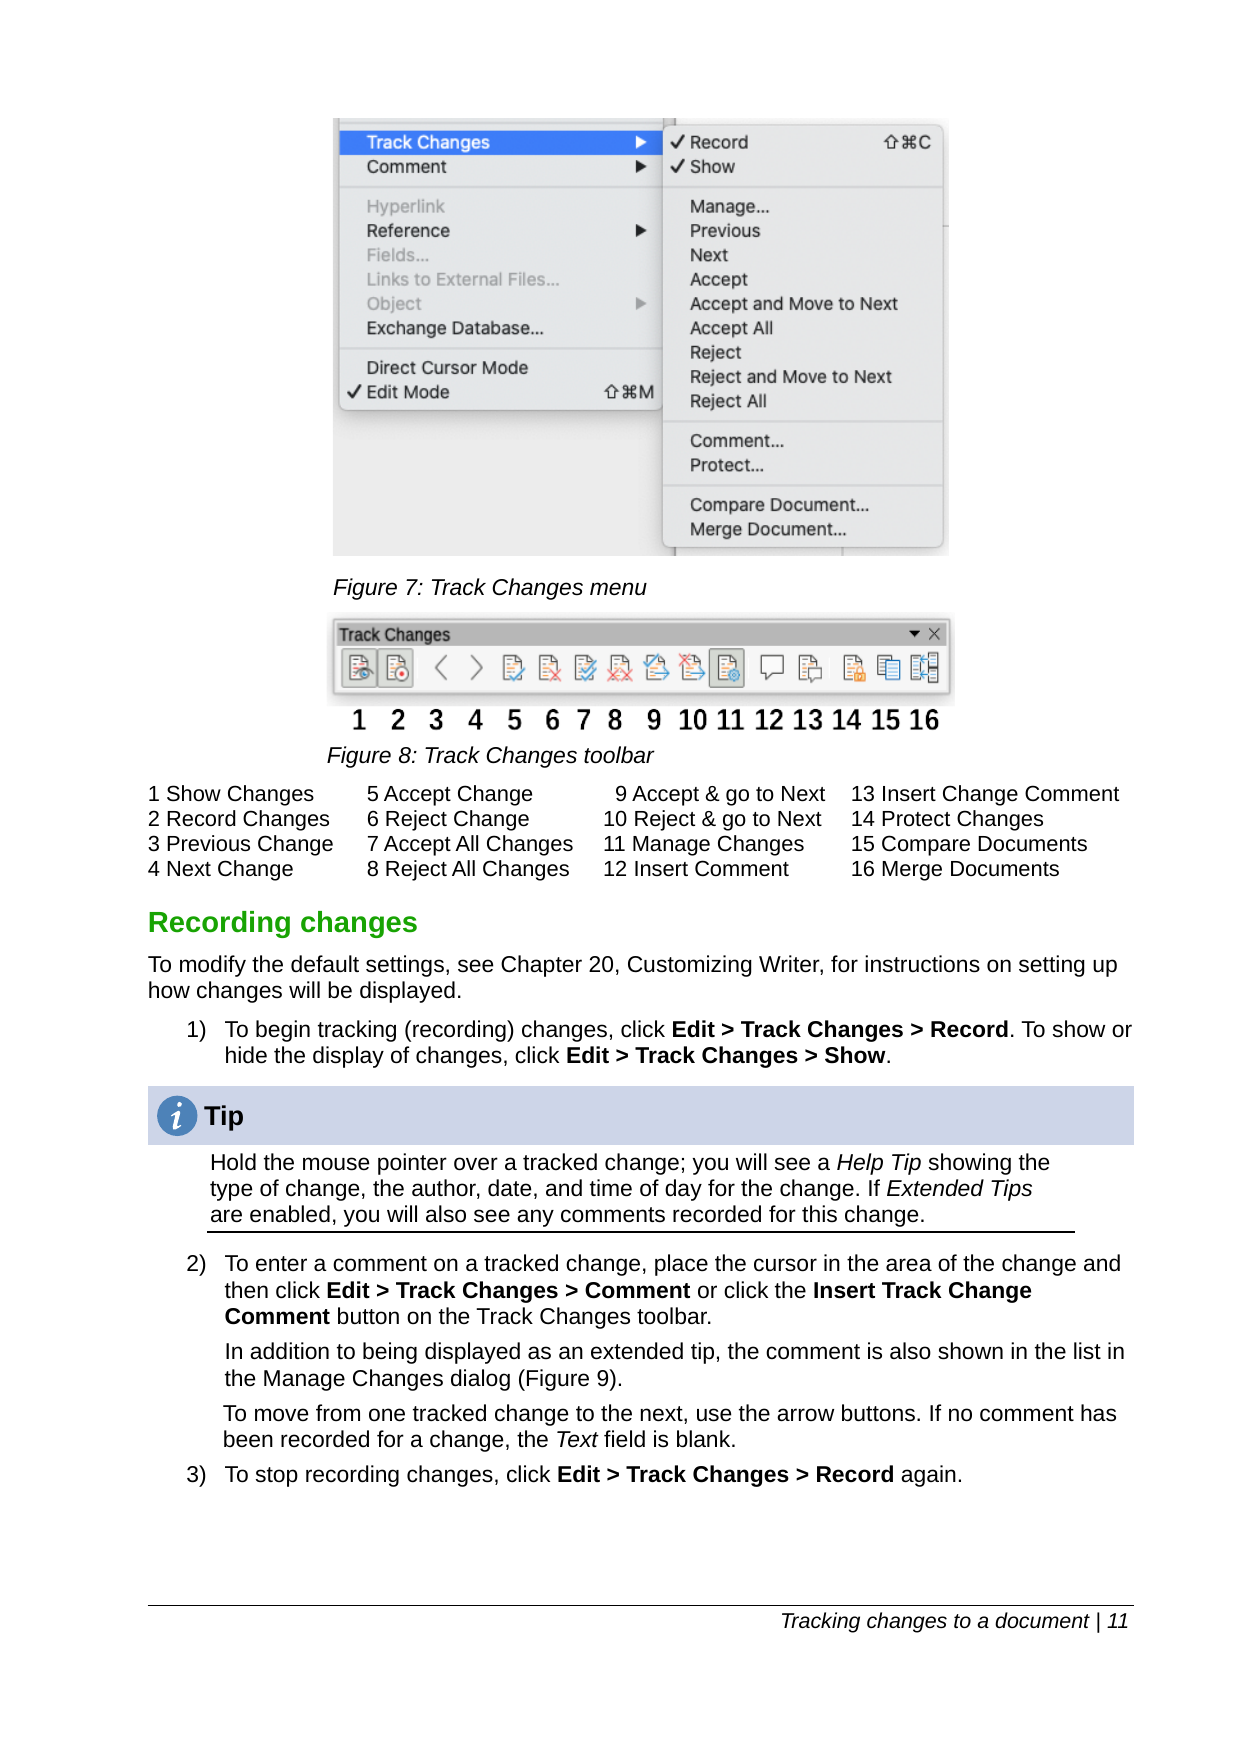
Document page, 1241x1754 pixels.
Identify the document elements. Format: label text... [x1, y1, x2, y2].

table_header 13 Insert Change Comment [851, 781, 1134, 806]
list To enter a comment on a tracked change, place the cursor in the area of the change and then click Edit > Track Changes > Comment or click the Insert Track Change Comment button on the Track Changes toolbar. [207, 1250, 1134, 1329]
table_cell 12 Insert Comment [603, 856, 851, 882]
subtitle Tip [148, 1086, 1134, 1145]
table_cell 3 Previous Change [148, 831, 367, 856]
picture [326, 612, 955, 731]
table_header 5 Accept Change [367, 781, 603, 806]
text Figure 7: Track Changes menu [333, 574, 949, 600]
table_cell 15 Compare Documents [851, 831, 1134, 856]
list To begin tracking (recording) changes, click Edit > Track Changes > Record. To show or hide the display of changes, click Edit > Track Changes > Show. [207, 1016, 1134, 1068]
text Figure 8: Track Changes toolbar [327, 742, 955, 769]
list To modify the default settings, see Chapter 20, Customizing Writer, for instructions on setting up how changes will be displayed. [148, 951, 1134, 1003]
table_cell 6 Reject Change [367, 806, 603, 831]
list To move from one tracked change to the next, use the arrow buttons. If no comment has been recorded for a change, the Text field is blank. [189, 1400, 1134, 1452]
table_header 9 Accept & go to Next [603, 781, 851, 806]
text Hold the mouse pointer over a tracked change; you will see a Help Tip showing the type of change, the author, date, and time of day for the change. If Extended Tips are enabled, you will also see any comments recorded for this change. [207, 1145, 1075, 1231]
subtitle Recording changes [148, 905, 1134, 939]
table_cell 4 Next Change [148, 856, 367, 882]
table_cell 14 Protect Changes [851, 806, 1134, 831]
table_cell 7 Accept All Changes [367, 831, 603, 856]
table_cell 2 Record Changes [148, 806, 367, 831]
list In addition to being displayed as an extended tip, the comment is also shown in the list in the Manage Changes dialog (Figure 9). [207, 1338, 1134, 1391]
table_cell 11 Manage Changes [603, 831, 851, 856]
list To stop recording changes, click Edit > Track Changes > Record again. [207, 1461, 1134, 1488]
table_header 1 Show Changes [148, 781, 367, 806]
table_cell 8 Reject All Changes [367, 856, 603, 882]
table_cell 10 Reject & go to Next [603, 806, 851, 831]
picture [332, 118, 949, 556]
table_cell 16 Merge Documents [851, 856, 1134, 882]
